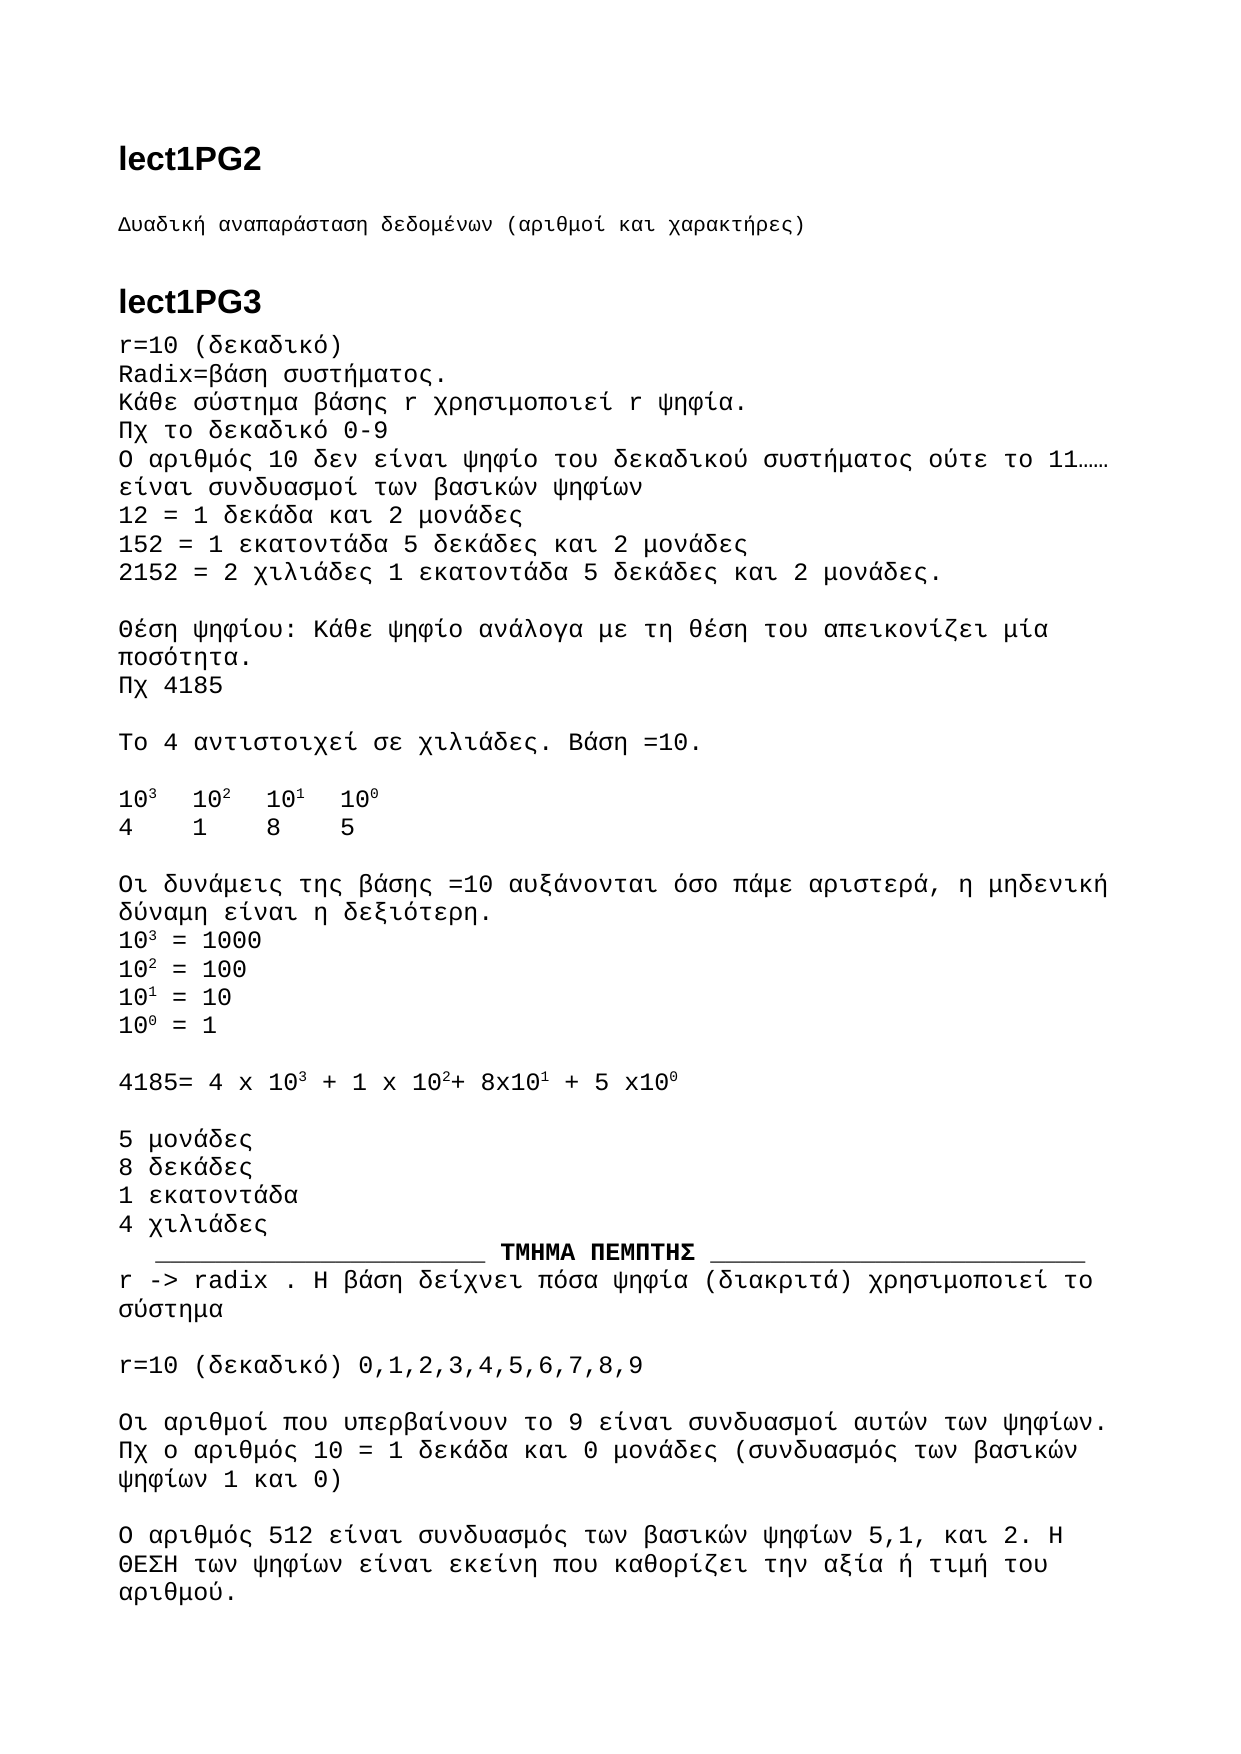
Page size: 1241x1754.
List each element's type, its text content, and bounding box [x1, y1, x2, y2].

text Πχ το δεκαδικό 0-9 [118, 418, 1122, 446]
text Radix=βάση συστήματος. [118, 361, 1122, 390]
text Οι δυνάμεις της βάσης =10 αυξάνονται όσο πάμε αριστερά, η μηδενική δύναμη είναι η δεξιότερη. [118, 871, 1122, 928]
text Πχ ο αριθμός 10 = 1 δεκάδα και 0 μονάδες (συνδυασμός των βασικών ψηφίων 1 και 0) [118, 1438, 1122, 1495]
text Το 4 αντιστοιχεί σε χιλιάδες. Βάση =10. [118, 730, 1122, 758]
text 102 = 100 [118, 956, 1122, 985]
text 100 = 1 [118, 1013, 1122, 1041]
text r=10 (δεκαδικό) [118, 333, 1122, 361]
text 5 μονάδες [118, 1126, 1122, 1155]
text r -> radix . Η βάση δείχνει πόσα ψηφία (διακριτά) χρησιμοποιεί το σύστημα [118, 1268, 1122, 1325]
text 2152 = 2 χιλιάδες 1 εκατοντάδα 5 δεκάδες και 2 μονάδες. [118, 560, 1122, 588]
subtitle lect1PG3 [118, 282, 1122, 321]
text 152 = 1 εκατοντάδα 5 δεκάδες και 2 μονάδες [118, 531, 1122, 560]
text r=10 (δεκαδικό) 0,1,2,3,4,5,6,7,8,9 [118, 1353, 1122, 1381]
text Θέση ψηφίου: Κάθε ψηφίο ανάλογα με τη θέση του απεικονίζει μία ποσότητα. [118, 616, 1122, 673]
text 103 102 101 100 [118, 786, 1122, 815]
text 12 = 1 δεκάδα και 2 μονάδες [118, 503, 1122, 531]
text 4 χιλιάδες [118, 1211, 1122, 1240]
text ______________________ ΤΜΗΜΑ ΠΕΜΠΤΗΣ _________________________ [118, 1240, 1122, 1268]
text 101 = 10 [118, 985, 1122, 1013]
text 4185= 4 x 103 + 1 x 102+ 8x101 + 5 x100 [118, 1070, 1122, 1098]
text Δυαδική αναπαράσταση δεδομένων (αριθμοί και χαρακτήρες) [118, 214, 1122, 237]
text Οι αριθμοί που υπερβαίνουν το 9 είναι συνδυασμοί αυτών των ψηφίων. [118, 1410, 1122, 1438]
text 4 1 8 5 [118, 815, 1122, 843]
text Κάθε σύστημα βάσης r χρησιμοποιεί r ψηφία. [118, 390, 1122, 418]
text 1 εκατοντάδα [118, 1183, 1122, 1211]
text Πχ 4185 [118, 673, 1122, 701]
text Ο αριθμός 512 είναι συνδυασμός των βασικών ψηφίων 5,1, και 2. Η ΘΕΣΗ των ψηφίων είναι εκείνη που καθορίζει την αξία ή τιμή του αριθμού. [118, 1523, 1122, 1608]
subtitle lect1PG2 [118, 139, 1122, 178]
text 103 = 1000 [118, 928, 1122, 956]
text 8 δεκάδες [118, 1155, 1122, 1183]
text Ο αριθμός 10 δεν είναι ψηφίο του δεκαδικού συστήματος ούτε το 11…… είναι συνδυασμοί των βασικών ψηφίων [118, 446, 1122, 503]
